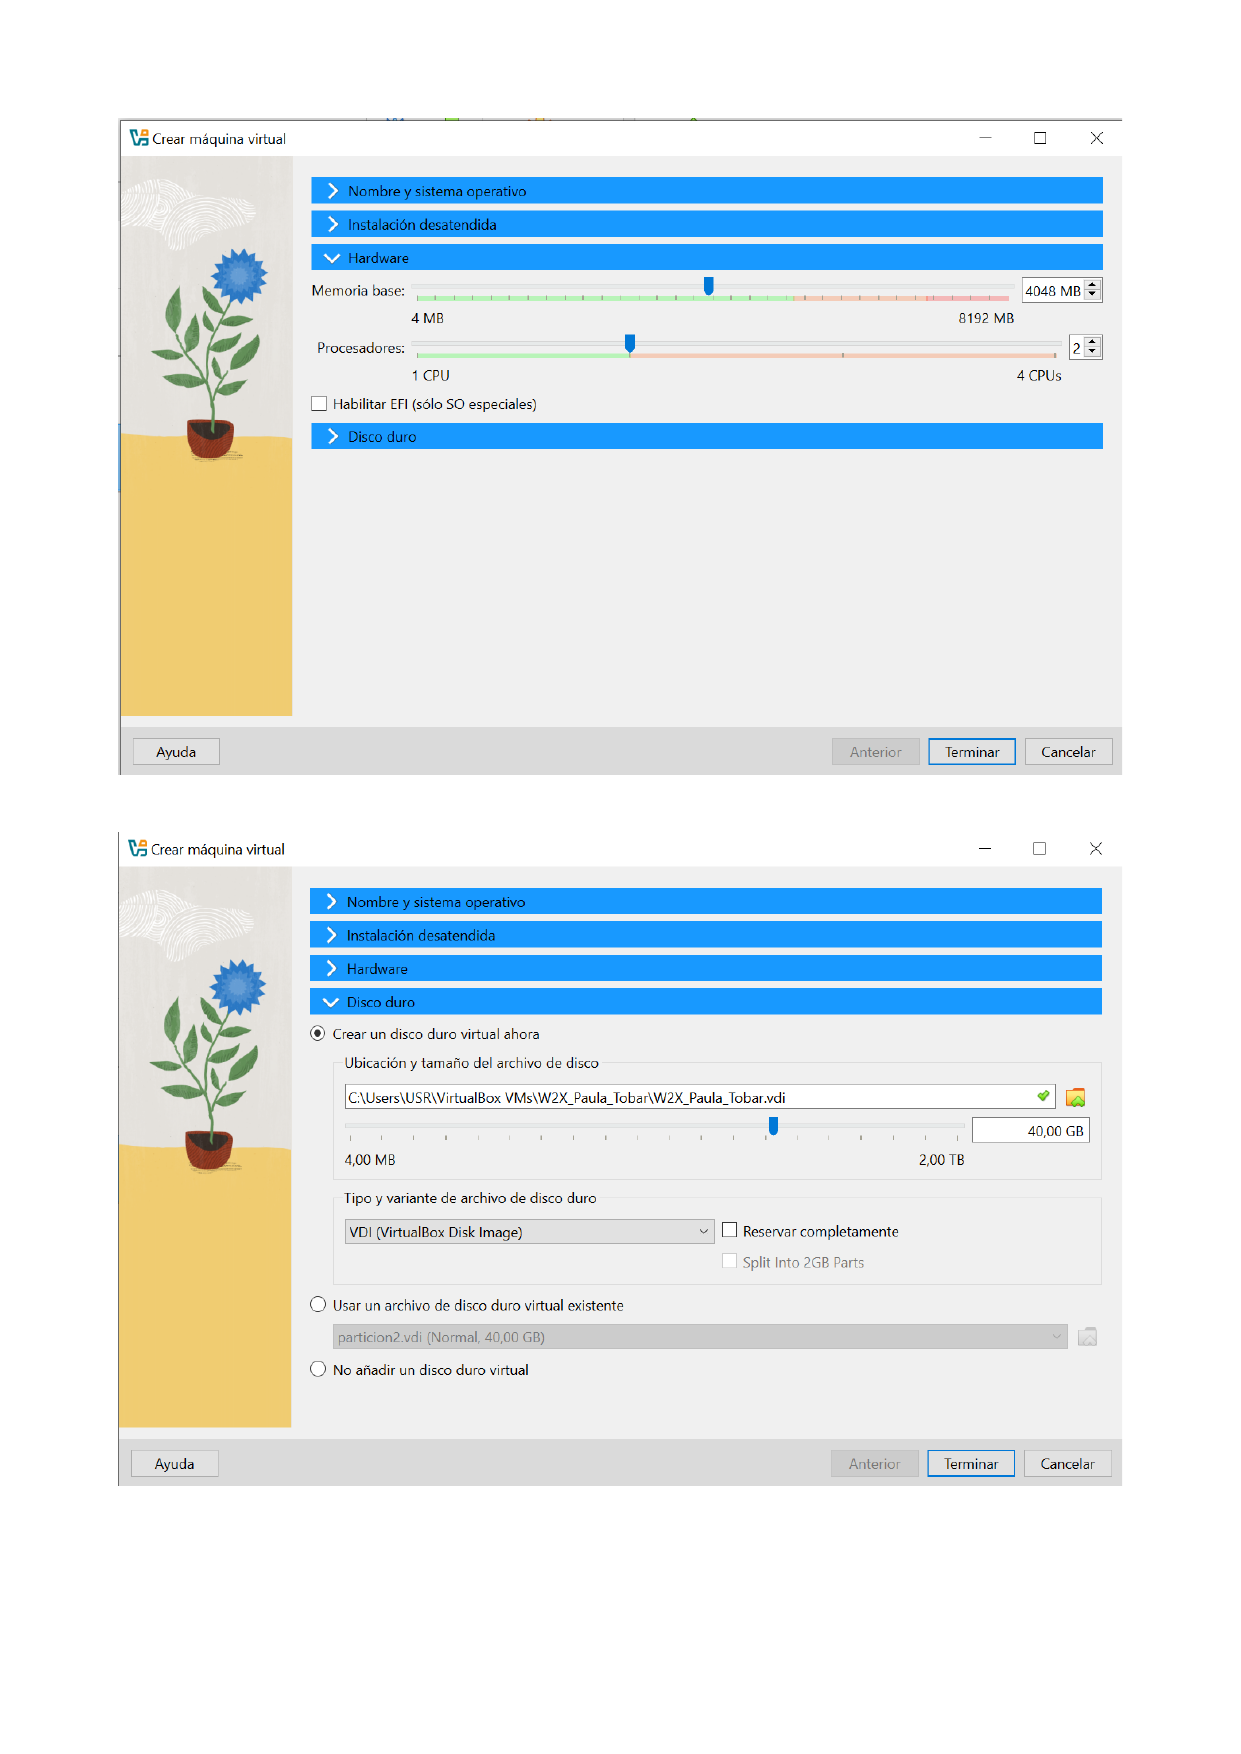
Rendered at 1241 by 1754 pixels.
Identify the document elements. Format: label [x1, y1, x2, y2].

picture [118, 832, 1123, 1486]
picture [118, 118, 1123, 775]
